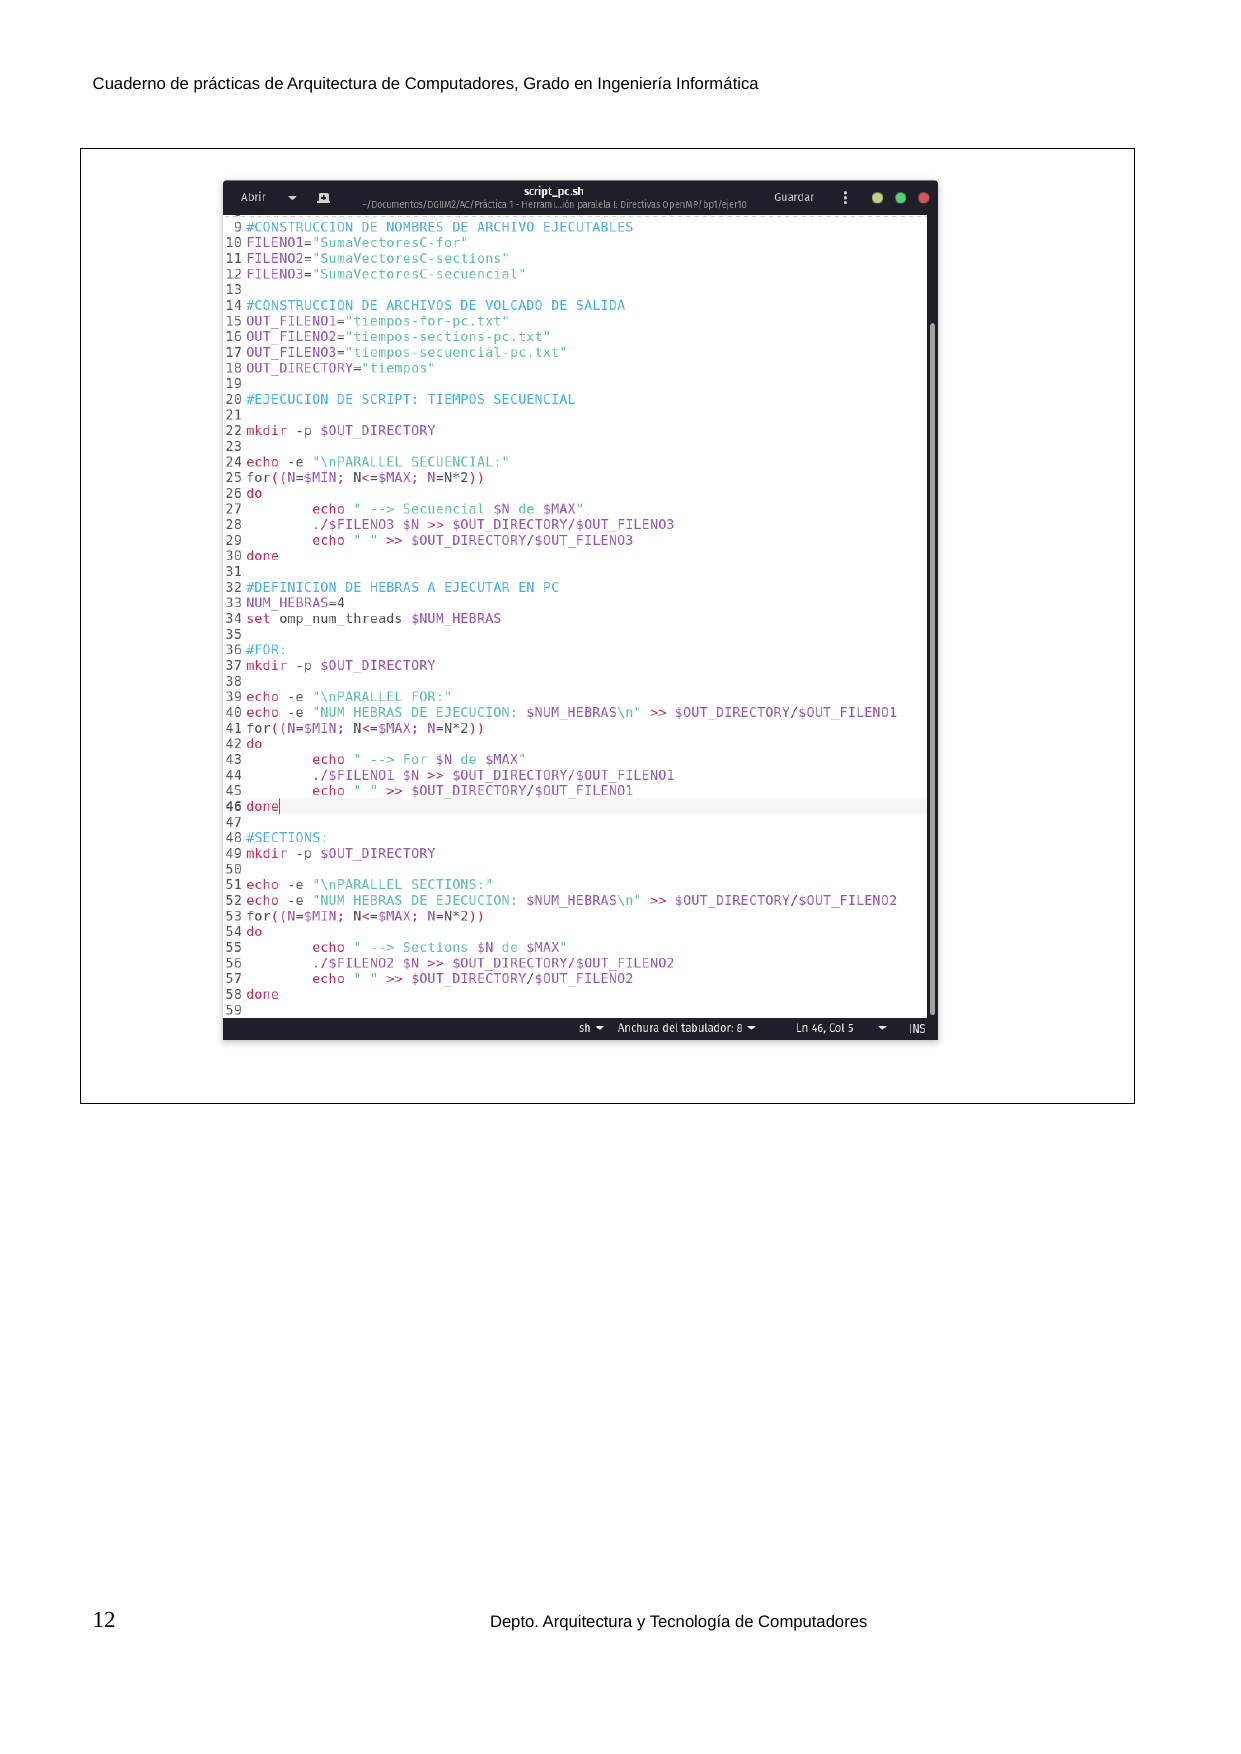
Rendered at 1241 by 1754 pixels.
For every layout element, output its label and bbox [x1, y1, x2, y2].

picture [212, 171, 948, 1052]
table_header [81, 149, 1134, 1103]
